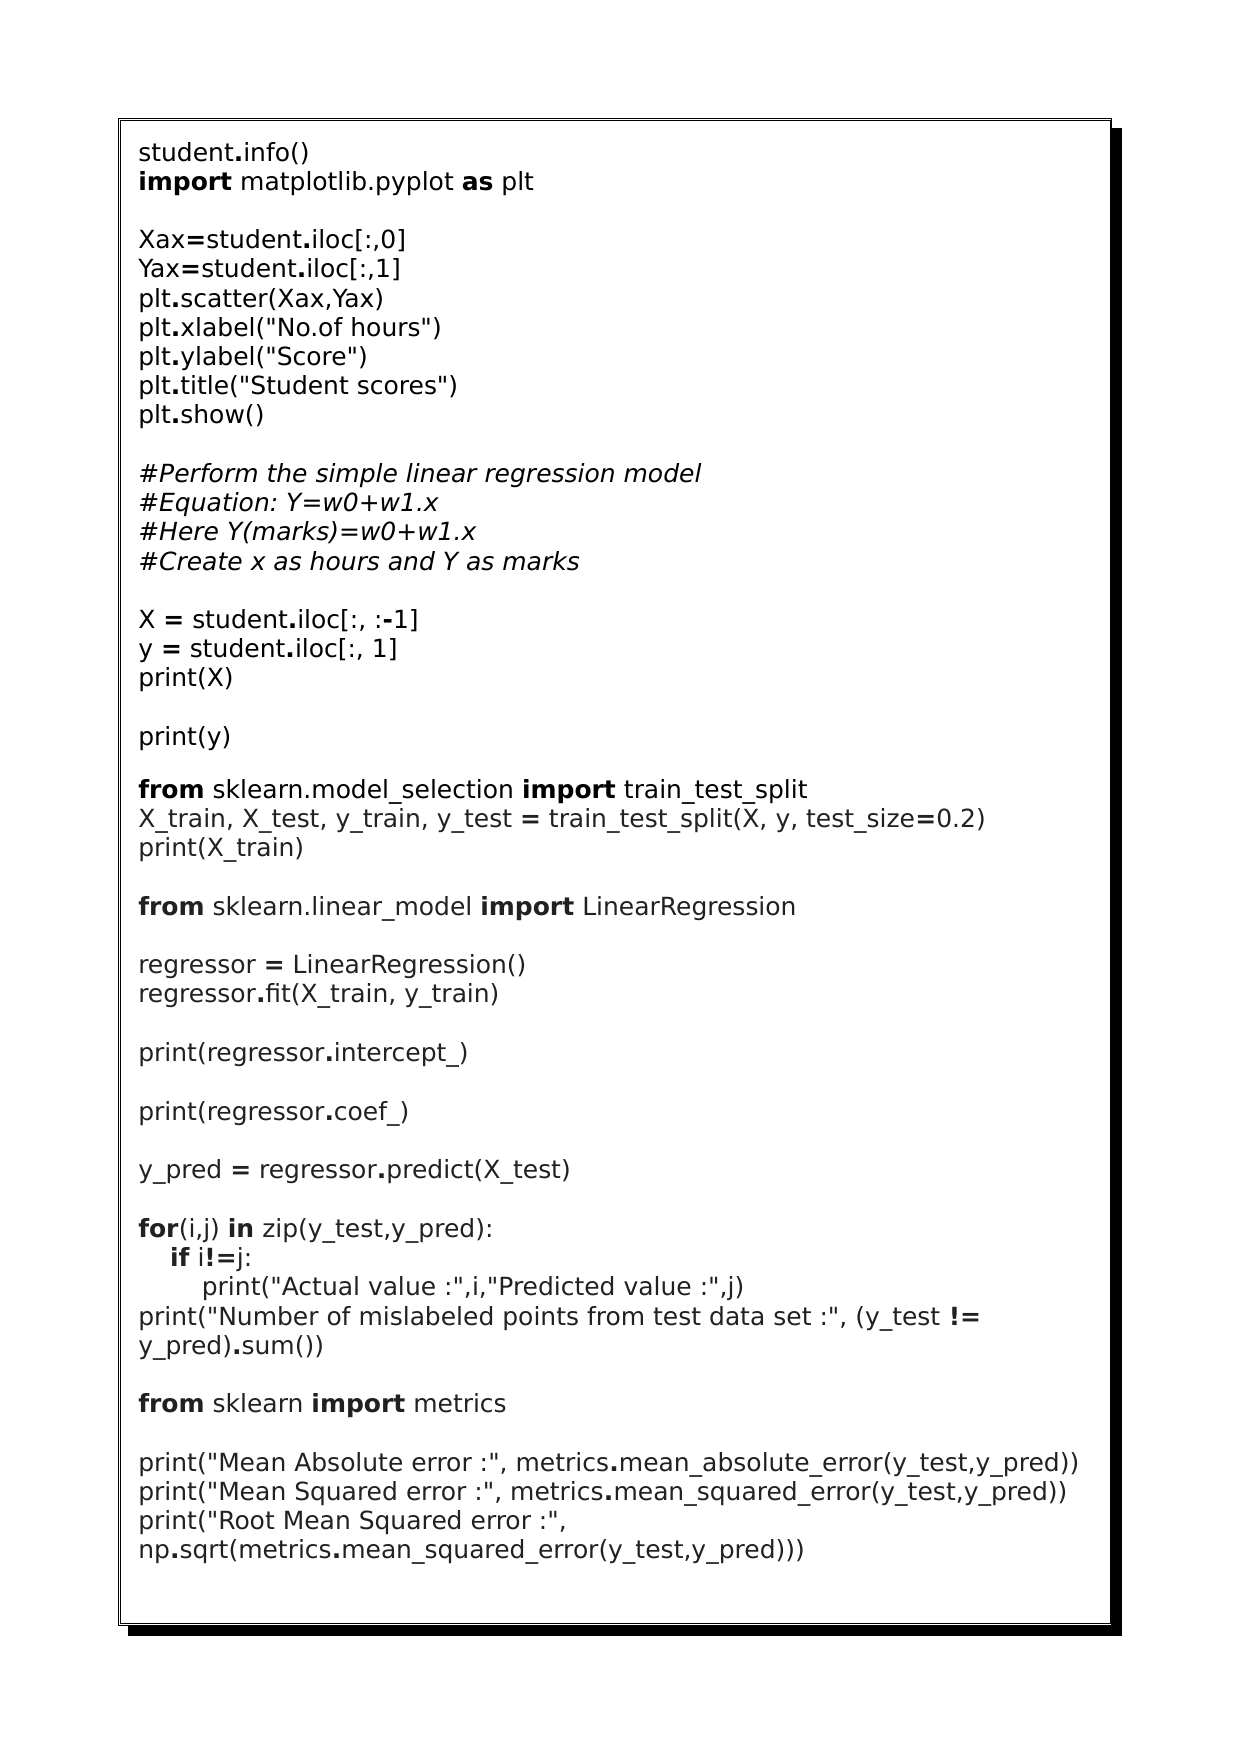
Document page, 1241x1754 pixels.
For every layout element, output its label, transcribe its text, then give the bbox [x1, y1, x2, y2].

text plt.title("Student scores") [138, 371, 1092, 401]
text #Here Y(marks)=w0+w1.x [138, 517, 1092, 547]
text #Create x as hours and Y as marks [138, 547, 1092, 576]
text from sklearn.linear_model import LinearRegression [138, 892, 1092, 921]
text print(X_train) [138, 833, 1092, 862]
text X_train, X_test, y_train, y_test = train_test_split(X, y, test_size=0.2) [138, 804, 1092, 833]
text print(X) [138, 663, 1092, 692]
text #Perform the simple linear regression model [138, 459, 1092, 488]
text Yax=student.iloc[:,1] [138, 255, 1092, 284]
text print(regressor.coef_) [138, 1097, 1092, 1126]
text print(regressor.intercept_) [138, 1038, 1092, 1067]
text print("Number of mislabeled points from test data set :", (y_test != y_pred).sum()) [138, 1302, 1092, 1360]
text print(y) [138, 722, 1092, 751]
text print("Actual value :",i,"Predicted value :",j) [138, 1272, 1092, 1302]
text X = student.iloc[:, :-1] [138, 605, 1092, 634]
text print("Mean Absolute error :", metrics.mean_absolute_error(y_test,y_pred)) [138, 1448, 1092, 1477]
text regressor.fit(X_train, y_train) [138, 979, 1092, 1009]
text import matplotlib.pyplot as plt [138, 167, 1092, 196]
text student.info() [138, 138, 1092, 167]
text Xax=student.iloc[:,0] [138, 226, 1092, 255]
text plt.show() [138, 401, 1092, 430]
text y_pred = regressor.predict(X_test) [138, 1156, 1092, 1185]
text y = student.iloc[:, 1] [138, 634, 1092, 663]
text plt.scatter(Xax,Yax) [138, 284, 1092, 313]
text plt.xlabel("No.of hours") [138, 313, 1092, 342]
text #Equation: Y=w0+w1.x [138, 488, 1092, 517]
text from sklearn.model_selection import train_test_split [138, 775, 1092, 804]
text from sklearn import metrics [138, 1389, 1092, 1419]
text if i!=j: [138, 1243, 1092, 1272]
text print("Root Mean Squared error :", np.sqrt(metrics.mean_squared_error(y_test,y_pred))) [138, 1506, 1092, 1565]
text print("Mean Squared error :", metrics.mean_squared_error(y_test,y_pred)) [138, 1477, 1092, 1506]
text regressor = LinearRegression() [138, 950, 1092, 979]
text for(i,j) in zip(y_test,y_pred): [138, 1214, 1092, 1243]
text plt.ylabel("Score") [138, 342, 1092, 371]
